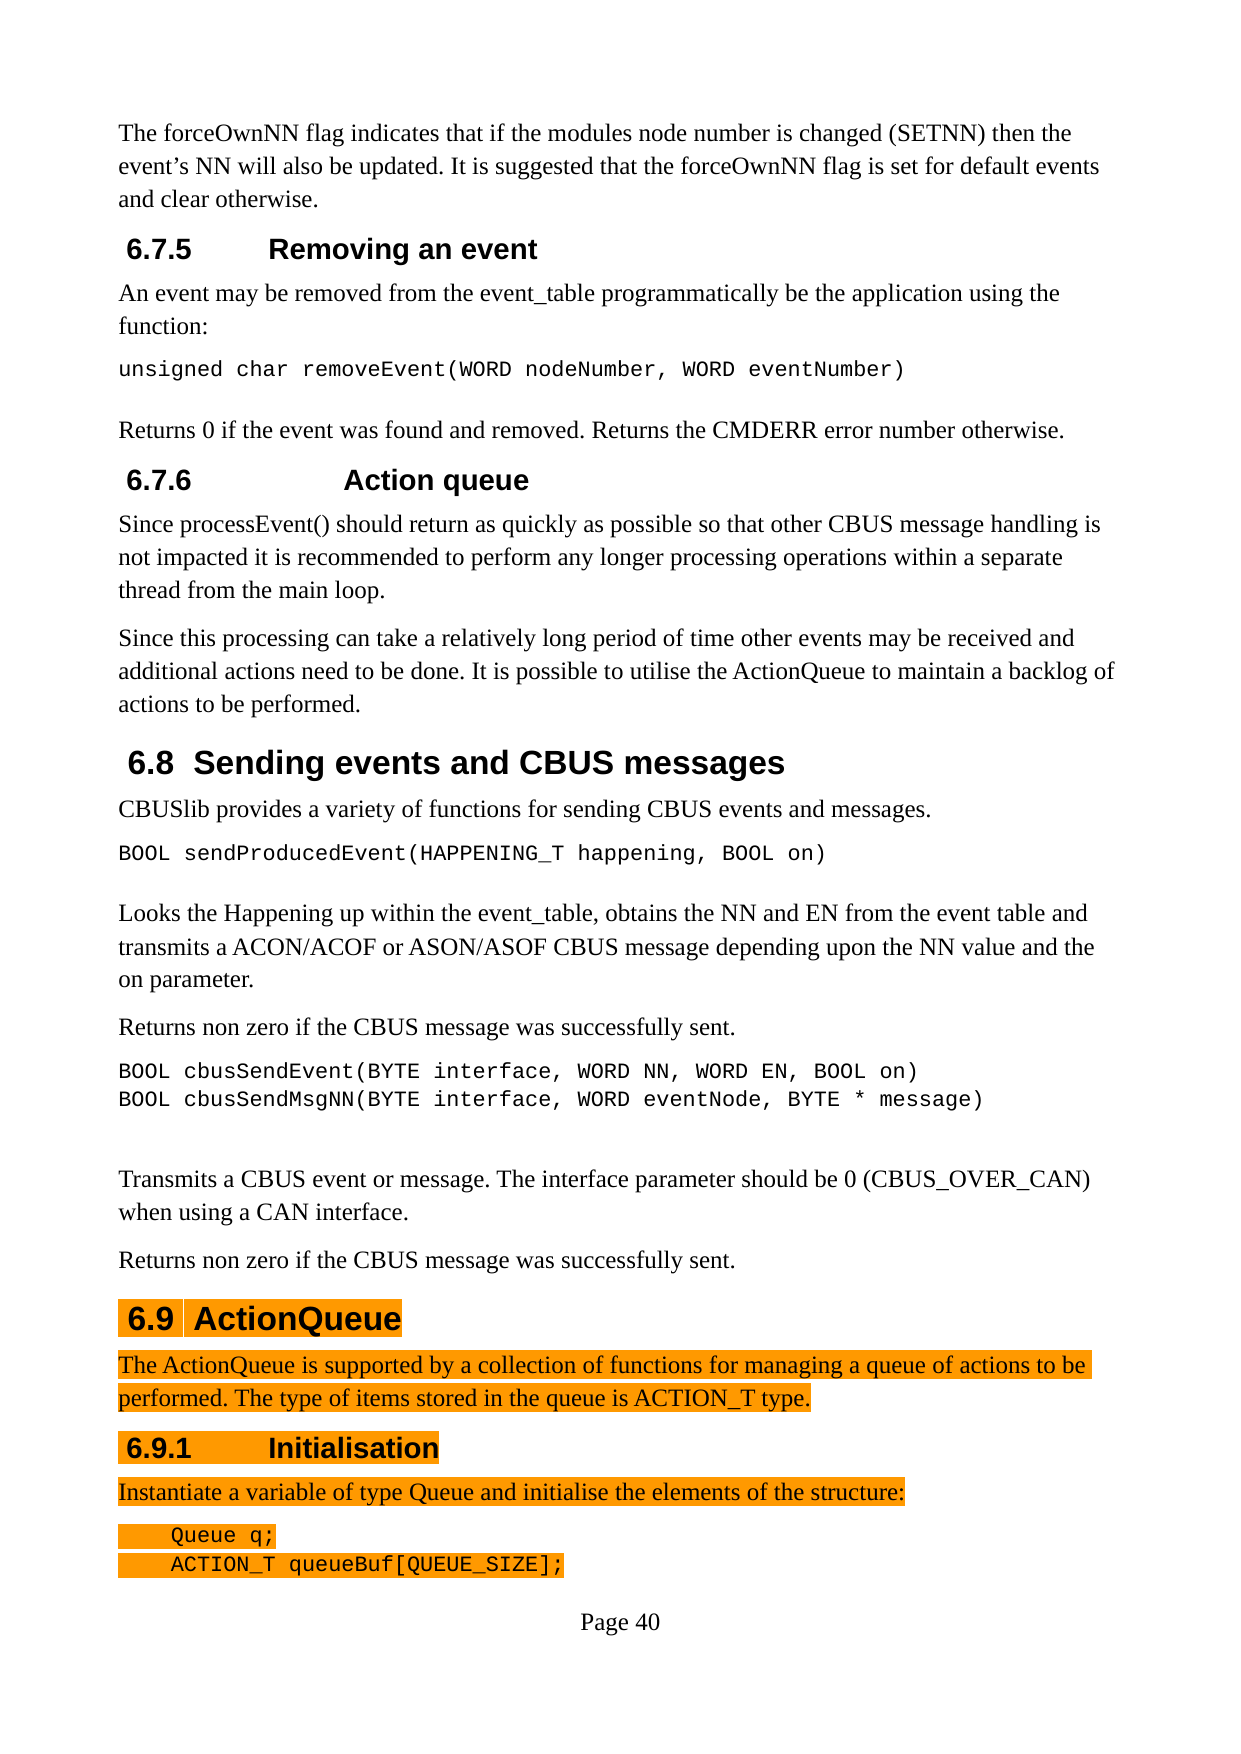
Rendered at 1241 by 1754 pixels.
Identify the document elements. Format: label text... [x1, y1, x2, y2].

text Queue q; [118, 1524, 1122, 1549]
text ACTION_T queueBuf[QUEUE_SIZE]; [118, 1553, 1122, 1578]
subtitle Removing an event [118, 232, 1122, 266]
text Looks the Happening up within the event_table, obtains the NN and EN from the event table and transmits a ACON/ACOF or ASON/ASOF CBUS message depending upon the NN value and the on parameter. [118, 898, 1122, 993]
text BOOL cbusSendEvent(BYTE interface, WORD NN, WORD EN, BOOL on) [118, 1060, 1122, 1084]
text CBUSlib provides a variety of functions for sending CBUS events and messages. [118, 794, 1122, 823]
text BOOL cbusSendMsgNN(BYTE interface, WORD eventNode, BYTE * message) [118, 1088, 1122, 1113]
subtitle Initialisation [118, 1431, 1122, 1464]
text Since processEvent() should return as quickly as possible so that other CBUS message handling is not impacted it is recommended to perform any longer processing operations within a separate thread from the main loop. [118, 509, 1122, 604]
text Returns non zero if the CBUS message was successfully sent. [118, 1012, 1122, 1041]
subtitle ActionQueue [118, 1299, 1122, 1337]
text unsigned char removeEvent(WORD nodeNumber, WORD eventNumber) [118, 359, 1122, 383]
text BOOL sendProducedEvent(HAPPENING_T happening, BOOL on) [118, 842, 1122, 866]
text The ActionQueue is supported by a collection of functions for managing a queue of actions to be performed. The type of items stored in the queue is ACTION_T type. [118, 1350, 1122, 1412]
text Since this processing can take a relatively long period of time other events may be received and additional actions need to be done. It is possible to utilise the ActionQueue to maintain a backlog of actions to be performed. [118, 623, 1122, 718]
text An event may be removed from the event_table programmatically be the application using the function: [118, 278, 1122, 340]
text The forceOwnNN flag indicates that if the modules node number is changed (SETNN) then the event’s NN will also be updated. It is suggested that the forceOwnNN flag is set for default events and clear otherwise. [118, 118, 1122, 213]
text Returns non zero if the CBUS message was successfully sent. [118, 1245, 1122, 1274]
subtitle Sending events and CBUS messages [118, 743, 1122, 782]
text Transmits a CBUS event or message. The interface parameter should be 0 (CBUS_OVER_CAN) when using a CAN interface. [118, 1164, 1122, 1226]
subtitle Action queue [118, 463, 1122, 497]
text Instantiate a variable of type Queue and initialise the elements of the structure: [118, 1477, 1122, 1506]
text Returns 0 if the event was found and removed. Returns the CMDERR error number otherwise. [118, 416, 1122, 444]
